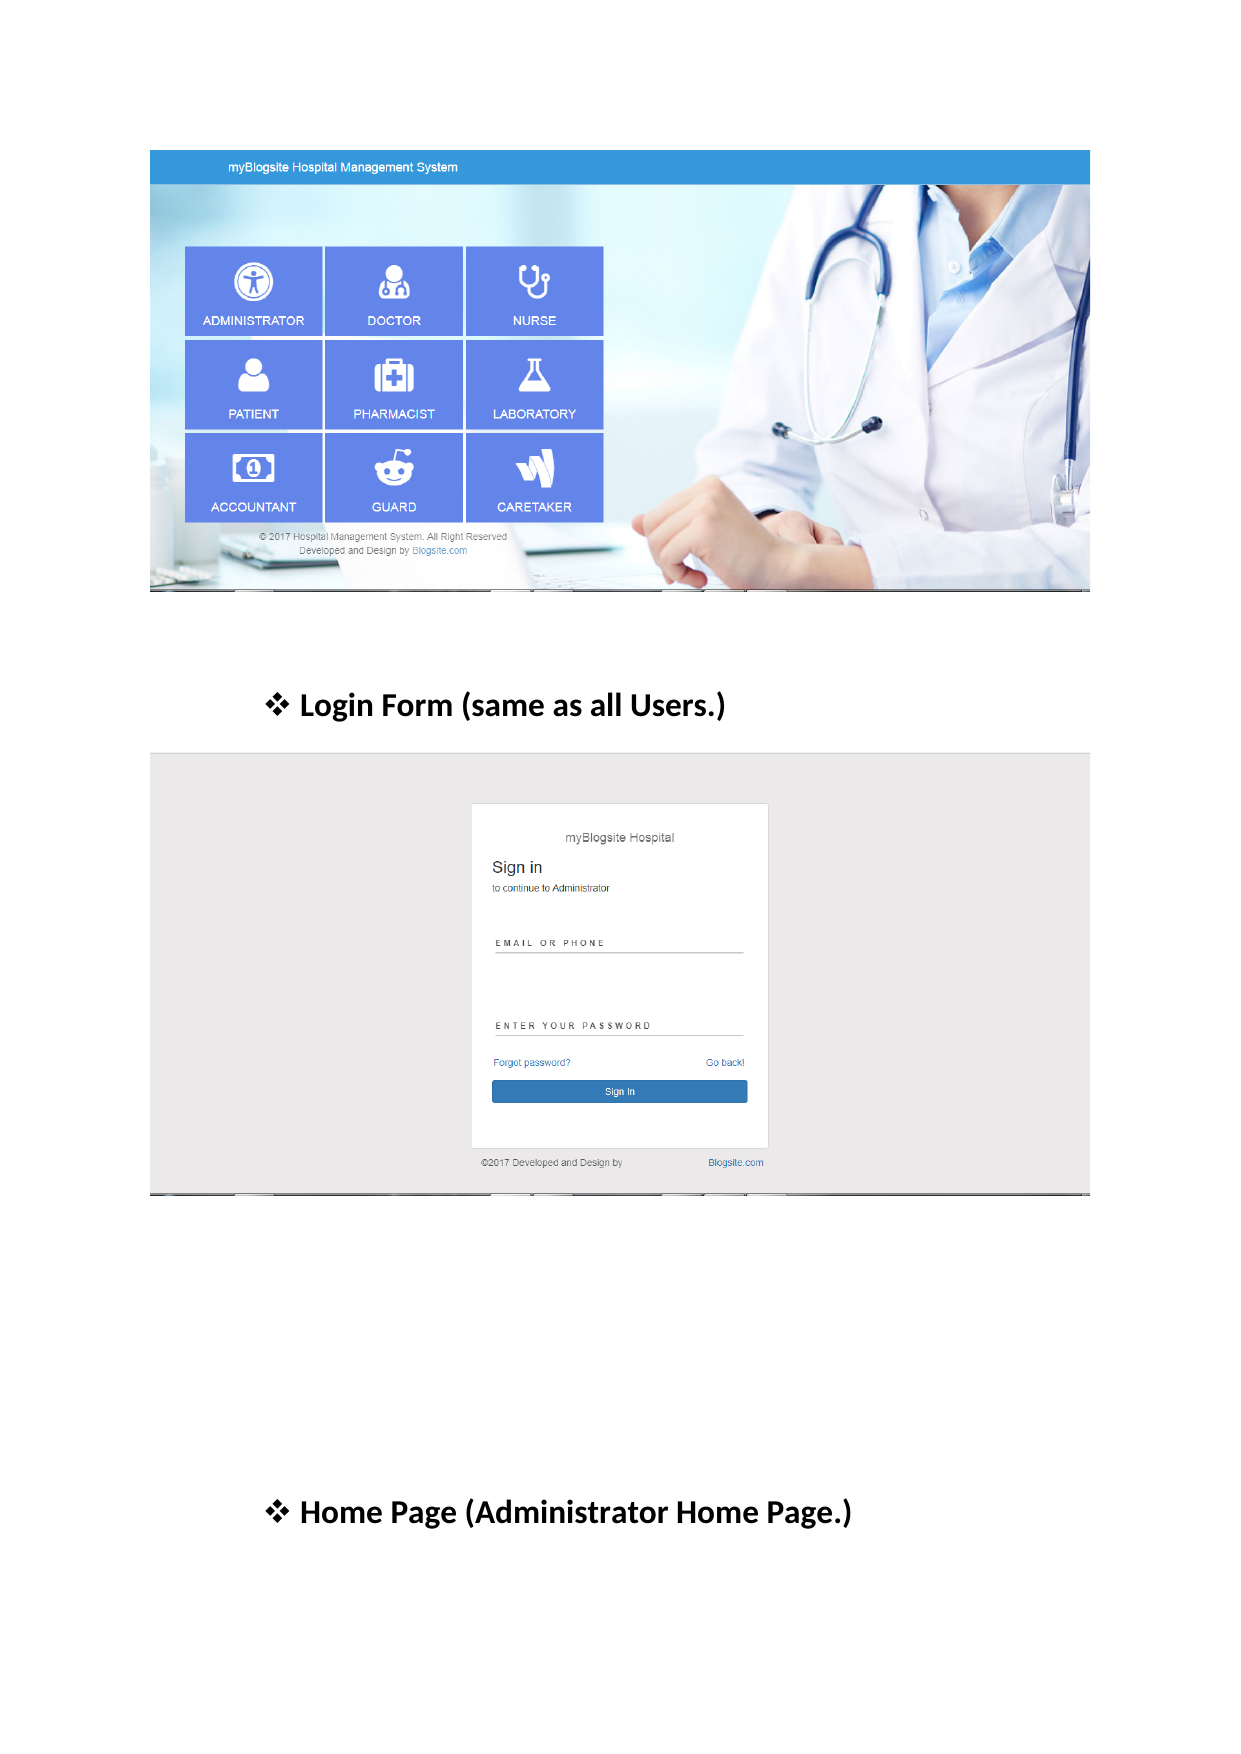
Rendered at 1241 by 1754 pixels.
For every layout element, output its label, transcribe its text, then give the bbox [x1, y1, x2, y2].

list Home Page (Administrator Home Page.) [262, 1491, 1090, 1532]
list Login Form (same as all Users.) [262, 684, 1090, 725]
